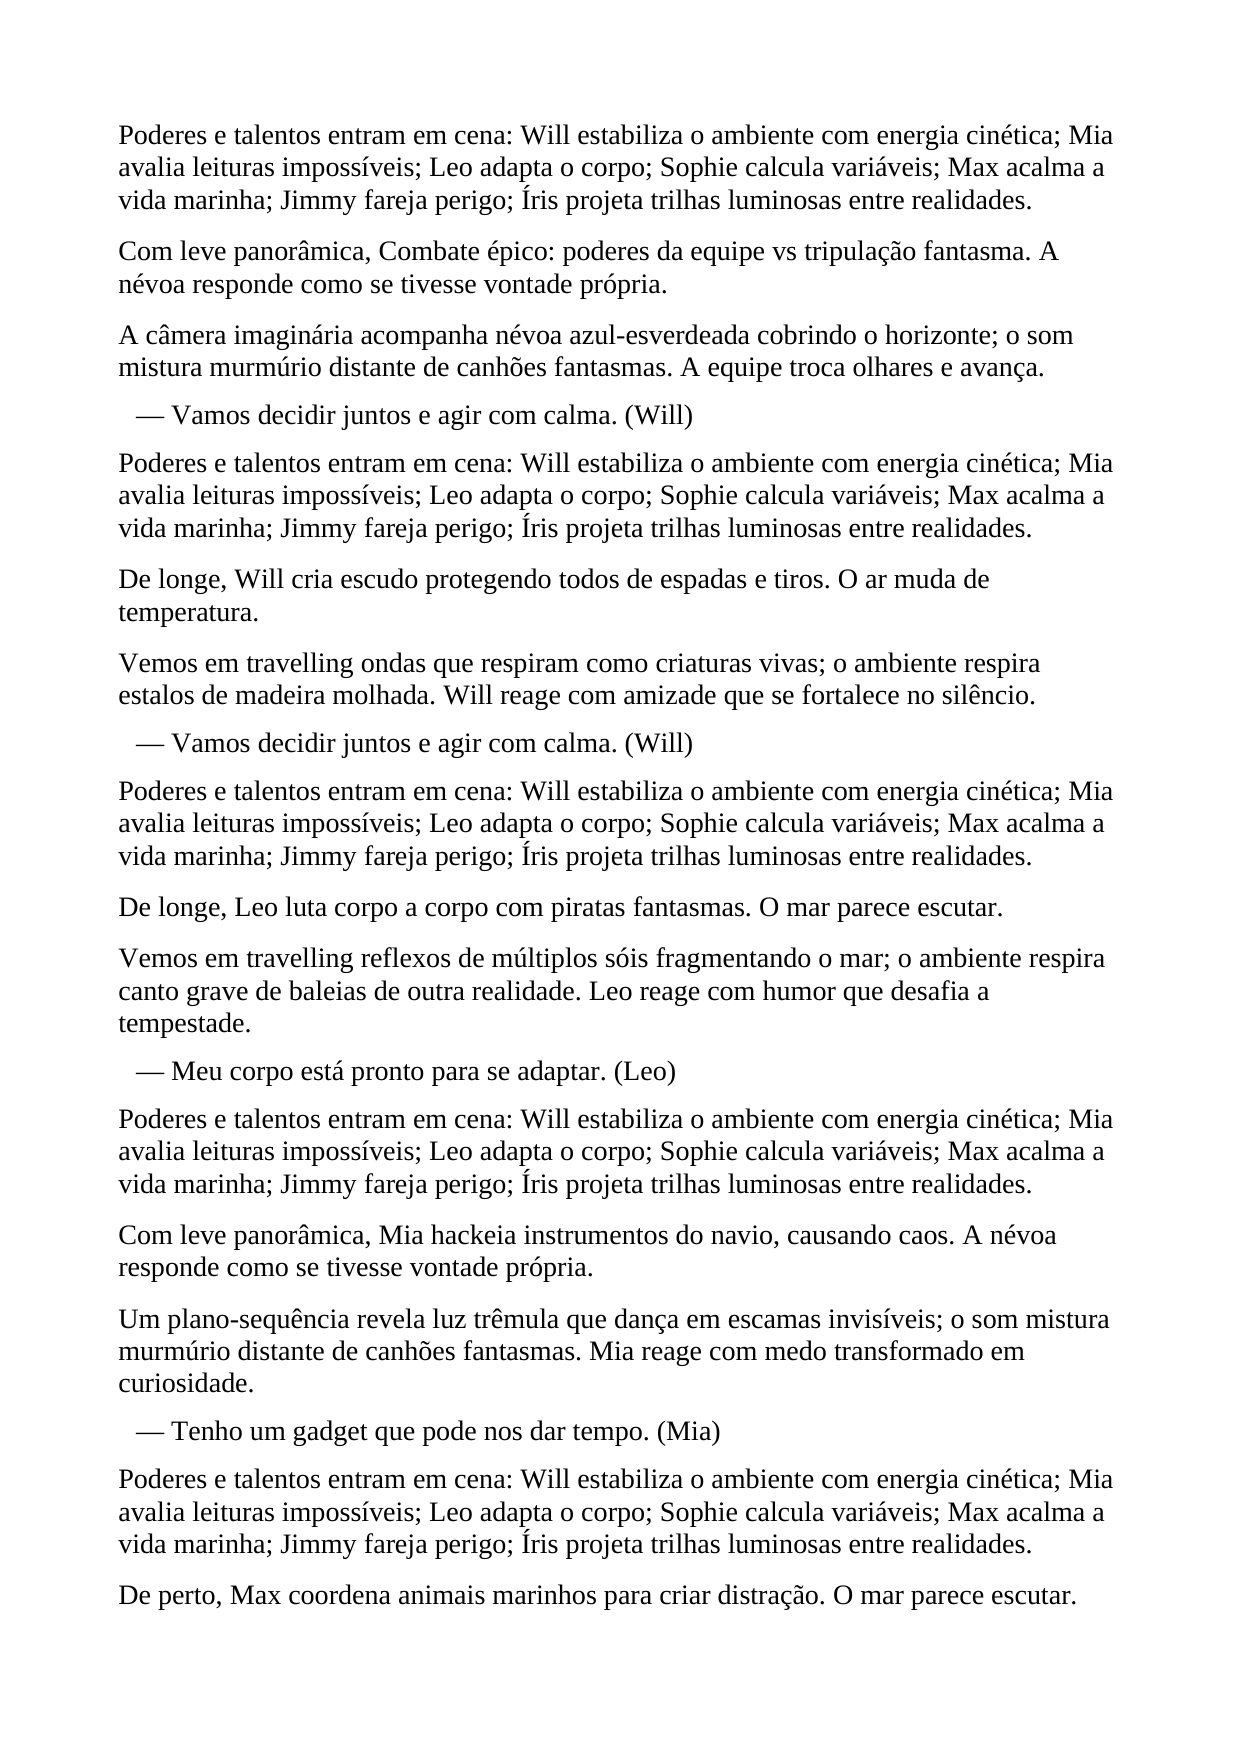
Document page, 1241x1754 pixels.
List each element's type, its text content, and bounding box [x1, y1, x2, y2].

text — Vamos decidir juntos e agir com calma. (Will) [118, 726, 1122, 758]
text Poderes e talentos entram em cena: Will estabiliza o ambiente com energia cinética; Mia avalia leituras impossíveis; Leo adapta o corpo; Sophie calcula variáveis; Max acalma a vida marinha; Jimmy fareja perigo; Íris projeta trilhas luminosas entre realidades. [118, 446, 1122, 543]
text Poderes e talentos entram em cena: Will estabiliza o ambiente com energia cinética; Mia avalia leituras impossíveis; Leo adapta o corpo; Sophie calcula variáveis; Max acalma a vida marinha; Jimmy fareja perigo; Íris projeta trilhas luminosas entre realidades. [118, 1102, 1122, 1199]
text Poderes e talentos entram em cena: Will estabiliza o ambiente com energia cinética; Mia avalia leituras impossíveis; Leo adapta o corpo; Sophie calcula variáveis; Max acalma a vida marinha; Jimmy fareja perigo; Íris projeta trilhas luminosas entre realidades. [118, 118, 1122, 215]
text De longe, Will cria escudo protegendo todos de espadas e tiros. O ar muda de temperatura. [118, 562, 1122, 627]
text Vemos em travelling reflexos de múltiplos sóis fragmentando o mar; o ambiente respira canto grave de baleias de outra realidade. Leo reage com humor que desafia a tempestade. [118, 941, 1122, 1039]
text Vemos em travelling ondas que respiram como criaturas vivas; o ambiente respira estalos de madeira molhada. Will reage com amizade que se fortalece no silêncio. [118, 646, 1122, 711]
text De longe, Leo luta corpo a corpo com piratas fantasmas. O mar parece escutar. [118, 890, 1122, 922]
text — Vamos decidir juntos e agir com calma. (Will) [118, 398, 1122, 431]
text A câmera imaginária acompanha névoa azul-esverdeada cobrindo o horizonte; o som mistura murmúrio distante de canhões fantasmas. A equipe troca olhares e avança. [118, 318, 1122, 383]
text Com leve panorâmica, Combate épico: poderes da equipe vs tripulação fantasma. A névoa responde como se tivesse vontade própria. [118, 234, 1122, 299]
text Com leve panorâmica, Mia hackeia instrumentos do navio, causando caos. A névoa responde como se tivesse vontade própria. [118, 1218, 1122, 1283]
text — Tenho um gadget que pode nos dar tempo. (Mia) [118, 1414, 1122, 1447]
text Poderes e talentos entram em cena: Will estabiliza o ambiente com energia cinética; Mia avalia leituras impossíveis; Leo adapta o corpo; Sophie calcula variáveis; Max acalma a vida marinha; Jimmy fareja perigo; Íris projeta trilhas luminosas entre realidades. [118, 1462, 1122, 1559]
text Poderes e talentos entram em cena: Will estabiliza o ambiente com energia cinética; Mia avalia leituras impossíveis; Leo adapta o corpo; Sophie calcula variáveis; Max acalma a vida marinha; Jimmy fareja perigo; Íris projeta trilhas luminosas entre realidades. [118, 774, 1122, 871]
text — Meu corpo está pronto para se adaptar. (Leo) [118, 1054, 1122, 1086]
text Um plano-sequência revela luz trêmula que dança em escamas invisíveis; o som mistura murmúrio distante de canhões fantasmas. Mia reage com medo transformado em curiosidade. [118, 1302, 1122, 1399]
text De perto, Max coordena animais marinhos para criar distração. O mar parece escutar. [118, 1578, 1122, 1611]
